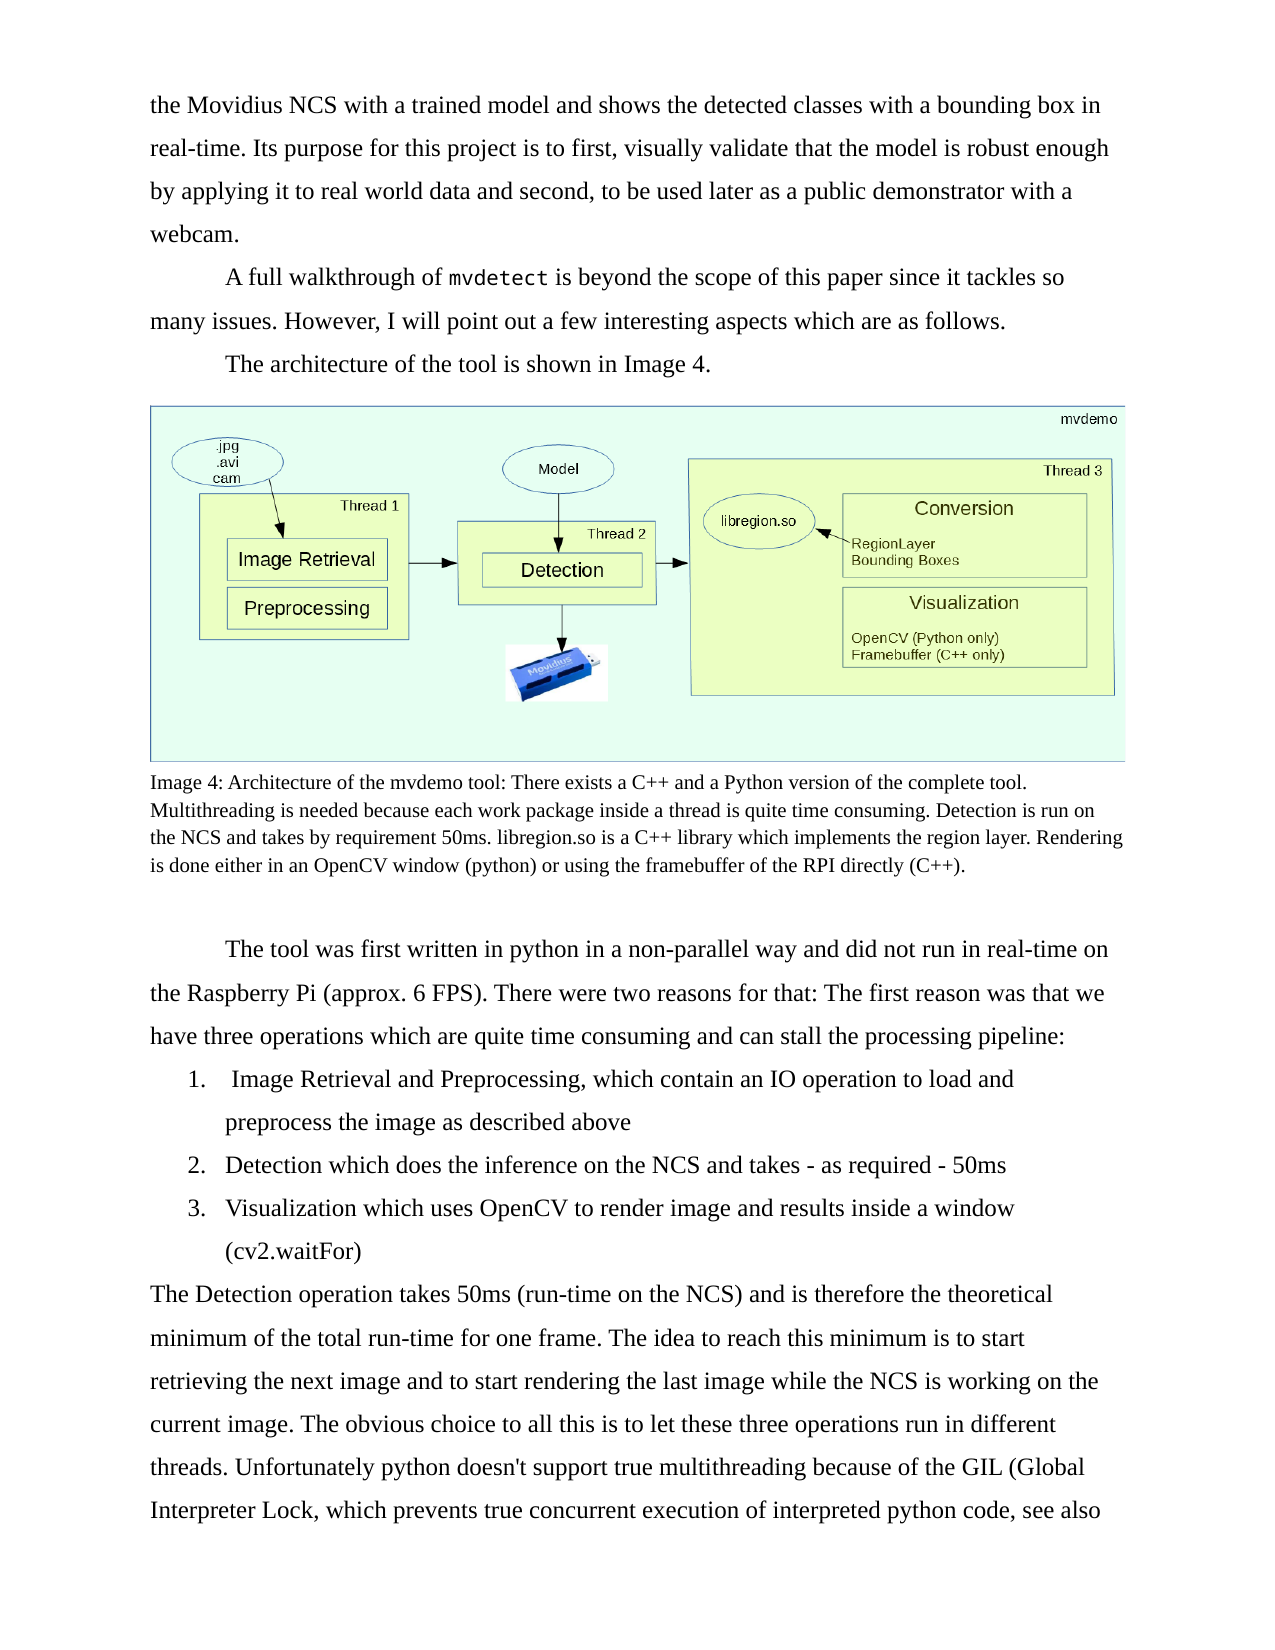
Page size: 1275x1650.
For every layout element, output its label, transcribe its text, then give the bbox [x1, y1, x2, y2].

list Image Retrieval and Preprocessing, which contain an IO operation to load and preprocess the image as described above [187, 1064, 1125, 1136]
list Visualization which uses OpenCV to render image and results inside a window (cv2.waitFor) [187, 1193, 1125, 1265]
picture [150, 405, 1125, 762]
list Detection which does the inference on the NCS and takes - as required - 50ms [187, 1150, 1125, 1179]
text The tool was first written in python in a non-parallel way and did not run in real-time on the Raspberry Pi (approx. 6 FPS). There were two reasons for that: The first reason was that we have three operations which are quite time consuming and can stall the processing pipeline: [150, 934, 1125, 1049]
text the Movidius NCS with a trained model and shows the detected classes with a bounding box in real-time. Its purpose for this project is to first, visually validate that the model is robust enough by applying it to real world data and second, to be used later as a public demonstrator with a webcam. [150, 90, 1125, 248]
text The Detection operation takes 50ms (run-time on the NCS) and is therefore the theoretical minimum of the total run-time for one frame. The idea to reach this minimum is to start retrieving the next image and to start rendering the last image while the NCS is working on the current image. The obvious choice to all this is to let these three operations run in different threads. Unfortunately python doesn't support true multithreading because of the GIL (Global Interpreter Lock, which prevents true concurrent execution of interpreted python code, see also [150, 1279, 1125, 1524]
text A full walkthrough of mvdetect is beyond the scope of this paper since it tackles so many issues. However, I will point out a few interesting aspects which are as follows. [150, 262, 1125, 335]
text The architecture of the tool is shown in Image 4. [150, 349, 1125, 378]
text Image 4: Architecture of the mvdemo tool: There exists a C++ and a Python version of the complete tool. Multithreading is needed because each work package inside a thread is quite time consuming. Detection is run on the NCS and takes by requirement 50ms. libregion.so is a C++ library which implements the region layer. Rendering is done either in an OpenCV window (python) or using the framebuffer of the RPI directly (C++). [150, 762, 1125, 877]
